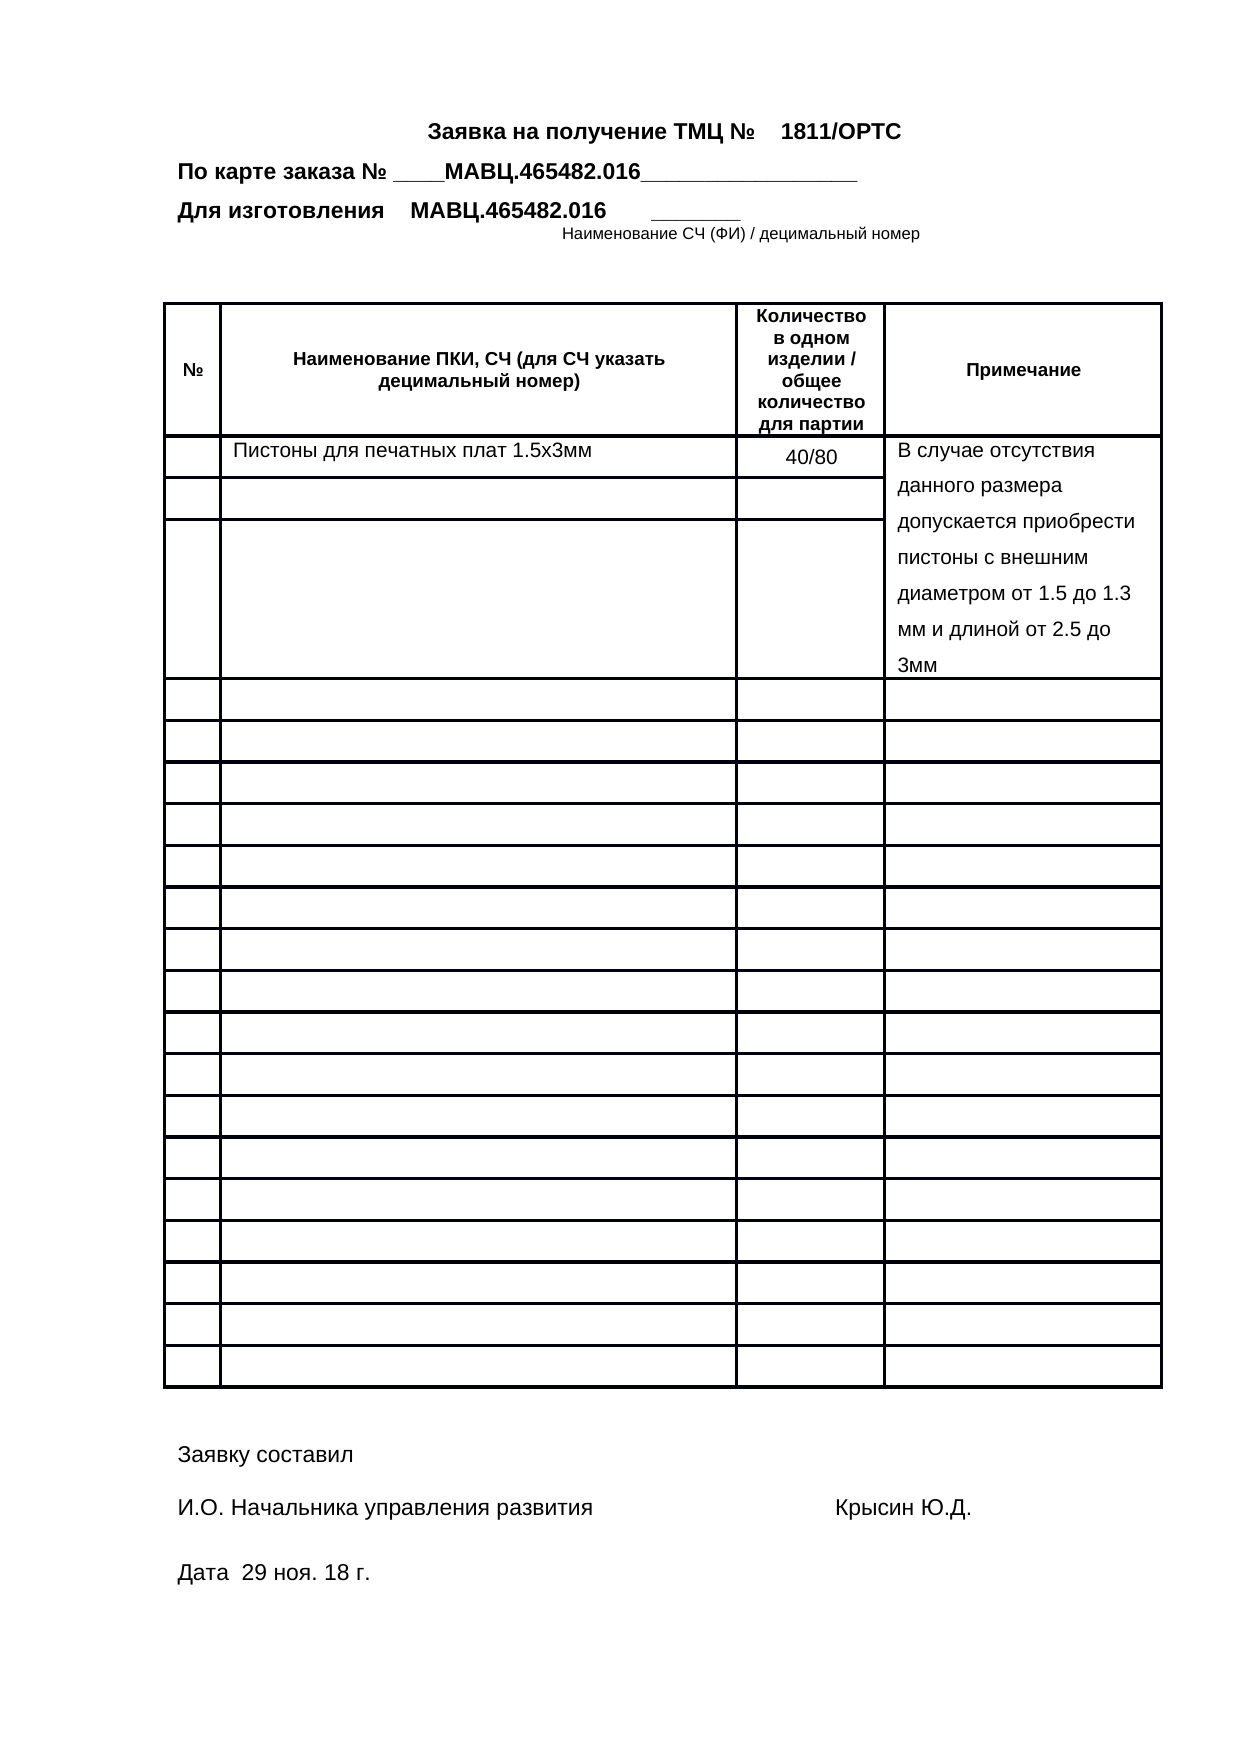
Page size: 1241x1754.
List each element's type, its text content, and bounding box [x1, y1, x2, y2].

table_cell [738, 847, 883, 885]
table_cell [166, 1014, 219, 1052]
table_cell [222, 972, 735, 1010]
table_cell [738, 1180, 883, 1219]
table_cell [886, 805, 1160, 844]
table_cell 40/80 [738, 438, 883, 476]
table_cell [222, 1097, 735, 1135]
table_cell [222, 722, 735, 760]
list Наименование СЧ (ФИ) / децимальный номер [177, 223, 1152, 243]
table_cell [738, 1097, 883, 1135]
table_cell [222, 764, 735, 802]
list И.О. Начальника управления развития Крысин Ю.Д. [177, 1494, 1152, 1520]
table_cell [222, 1347, 735, 1385]
table_cell В случае отсутствия данного размера допускается приобрести пистоны с внешним диаметром от 1.5 до 1.3 мм и длиной от 2.5 до 3мм [886, 438, 1160, 677]
table_cell Пистоны для печатных плат 1.5х3мм [222, 438, 735, 476]
table_cell [738, 1347, 883, 1385]
table_cell [886, 1305, 1160, 1344]
table_cell [166, 521, 219, 677]
table_cell [166, 1055, 219, 1094]
table_cell [738, 680, 883, 719]
table_cell [222, 1222, 735, 1260]
table_cell [166, 1139, 219, 1177]
table_cell [166, 680, 219, 719]
table_cell [738, 1264, 883, 1302]
table_header Наименование ПКИ, СЧ (для СЧ указать децимальный номер) [222, 305, 735, 434]
table_cell [222, 521, 735, 677]
table_cell [738, 722, 883, 760]
table_cell [222, 1180, 735, 1219]
table_cell [738, 1222, 883, 1260]
table_cell [886, 1055, 1160, 1094]
table_cell [886, 1264, 1160, 1302]
table_header Количество в одном изделии / общее количество для партии [738, 305, 883, 434]
table_cell [222, 930, 735, 969]
table_cell [738, 1305, 883, 1344]
table_cell [738, 764, 883, 802]
table_cell [738, 1014, 883, 1052]
list Дата 29 ноя. 18 г. [177, 1558, 1152, 1585]
table_cell [886, 764, 1160, 802]
table_cell [886, 889, 1160, 927]
table_cell [738, 972, 883, 1010]
table_cell [886, 1222, 1160, 1260]
table_cell [886, 1097, 1160, 1135]
table_cell [886, 680, 1160, 719]
table_cell [738, 1055, 883, 1094]
list Заявку составил [177, 1441, 1152, 1467]
table_header № [166, 305, 219, 434]
table_cell [166, 1264, 219, 1302]
table_cell [886, 722, 1160, 760]
table_cell [222, 889, 735, 927]
table_cell [222, 847, 735, 885]
table_cell [166, 1347, 219, 1385]
table_header Примечание [886, 305, 1160, 434]
table_cell [738, 479, 883, 518]
table_cell [886, 1347, 1160, 1385]
table_cell [166, 847, 219, 885]
table_cell [886, 1180, 1160, 1219]
table_cell [166, 1222, 219, 1260]
list Заявка на получение ТМЦ № 1811/ОРТС [177, 118, 1152, 144]
table_cell [738, 1139, 883, 1177]
table_cell [738, 930, 883, 969]
table_cell [222, 1055, 735, 1094]
table_cell [166, 805, 219, 844]
table_cell [222, 479, 735, 518]
table_cell [222, 805, 735, 844]
table_cell [166, 722, 219, 760]
table_cell [222, 1264, 735, 1302]
table_cell [166, 438, 219, 476]
table_cell [166, 1180, 219, 1219]
table_cell [166, 764, 219, 802]
list Для изготовления МАВЦ.465482.016 _______ [177, 197, 1152, 223]
table_cell [222, 1305, 735, 1344]
table_cell [886, 847, 1160, 885]
table_cell [222, 680, 735, 719]
table_cell [886, 1139, 1160, 1177]
table_cell [166, 1097, 219, 1135]
table_cell [166, 1305, 219, 1344]
table_cell [222, 1014, 735, 1052]
table_cell [886, 930, 1160, 969]
table_cell [166, 479, 219, 518]
list По карте заказа № ____МАВЦ.465482.016_________________ [177, 158, 1152, 184]
table_cell [738, 889, 883, 927]
table_cell [222, 1139, 735, 1177]
table_cell [166, 930, 219, 969]
table_cell [166, 972, 219, 1010]
table_cell [886, 1014, 1160, 1052]
table_cell [886, 972, 1160, 1010]
table_cell [738, 805, 883, 844]
table_cell [166, 889, 219, 927]
table_cell [738, 521, 883, 677]
